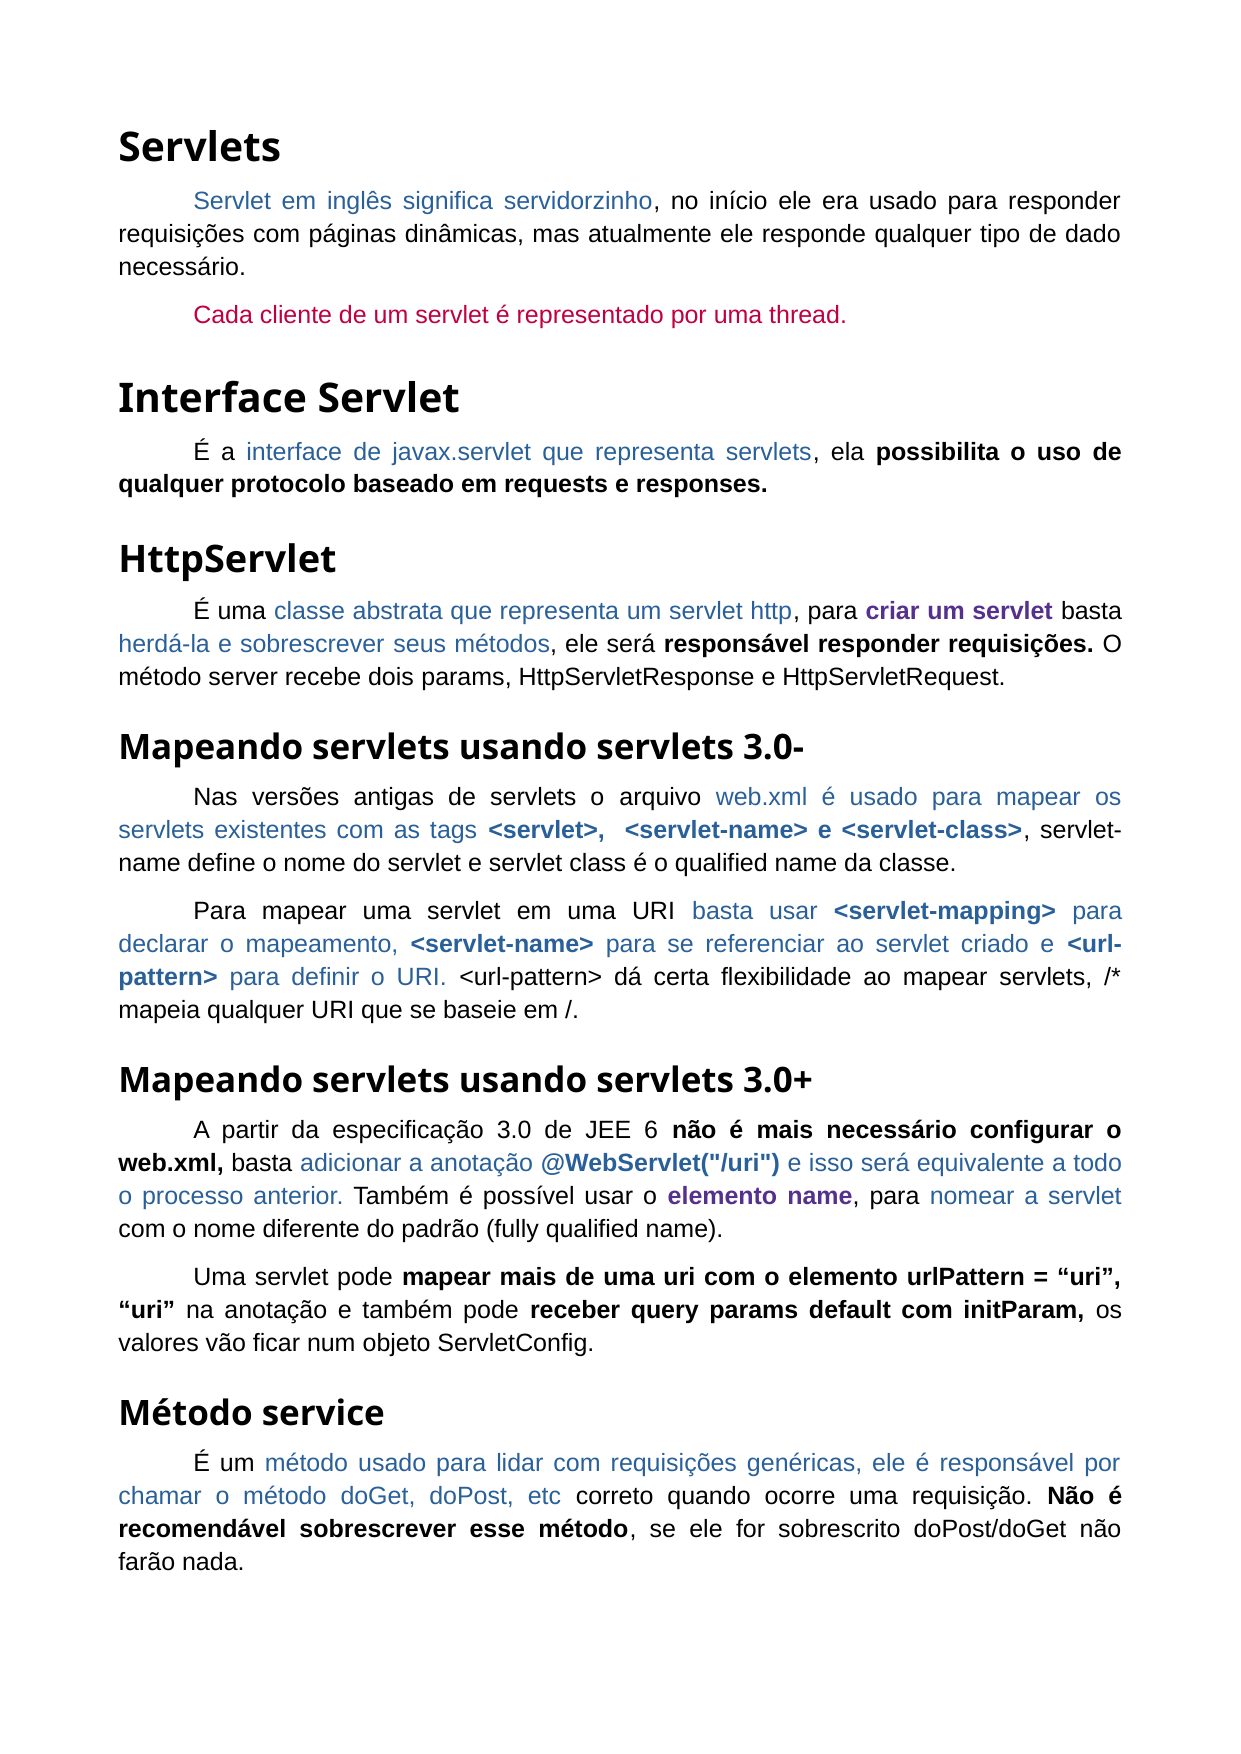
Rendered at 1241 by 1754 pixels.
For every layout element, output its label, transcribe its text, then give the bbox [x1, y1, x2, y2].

text Cada cliente de um servlet é representado por uma thread. [118, 300, 1122, 329]
subtitle Mapeando servlets usando servlets 3.0- [118, 722, 1122, 770]
text Servlet em inglês significa servidorzinho, no início ele era usado para responder requisições com páginas dinâmicas, mas atualmente ele responde qualquer tipo de dado necessário. [118, 186, 1122, 281]
text É uma classe abstrata que representa um servlet http, para criar um servlet basta herdá-la e sobrescrever seus métodos, ele será responsável responder requisições. O método server recebe dois params, HttpServletResponse e HttpServletRequest. [118, 596, 1122, 691]
text Nas versões antigas de servlets o arquivo web.xml é usado para mapear os servlets existentes com as tags <servlet>, <servlet-name> e <servlet-class>, servlet-name define o nome do servlet e servlet class é o qualified name da classe. [118, 782, 1122, 877]
subtitle Interface Servlet [118, 368, 1122, 424]
text Para mapear uma servlet em uma URI basta usar <servlet-mapping> para declarar o mapeamento, <servlet-name> para se referenciar ao servlet criado e <url-pattern> para definir o URI. <url-pattern> dá certa flexibilidade ao mapear servlets, /* mapeia qualquer URI que se baseie em /. [118, 896, 1122, 1024]
text É a interface de javax.servlet que representa servlets, ela possibilita o uso de qualquer protocolo baseado em requests e responses. [118, 436, 1122, 498]
text É um método usado para lidar com requisições genéricas, ele é responsável por chamar o método doGet, doPost, etc correto quando ocorre uma requisição. Não é recomendável sobrescrever esse método, se ele for sobrescrito doPost/doGet não farão nada. [118, 1448, 1122, 1576]
text Uma servlet pode mapear mais de uma uri com o elemento urlPattern = “uri”, “uri” na anotação e também pode receber query params default com initParam, os valores vão ficar num objeto ServletConfig. [118, 1262, 1122, 1357]
subtitle Servlets [118, 118, 1122, 174]
text A partir da especificação 3.0 de JEE 6 não é mais necessário configurar o web.xml, basta adicionar a anotação @WebServlet("/uri") e isso será equivalente a todo o processo anterior. Também é possível usar o elemento name, para nomear a servlet com o nome diferente do padrão (fully qualified name). [118, 1115, 1122, 1243]
subtitle Mapeando servlets usando servlets 3.0+ [118, 1055, 1122, 1103]
subtitle Método service [118, 1388, 1122, 1436]
subtitle HttpServlet [118, 532, 1122, 583]
